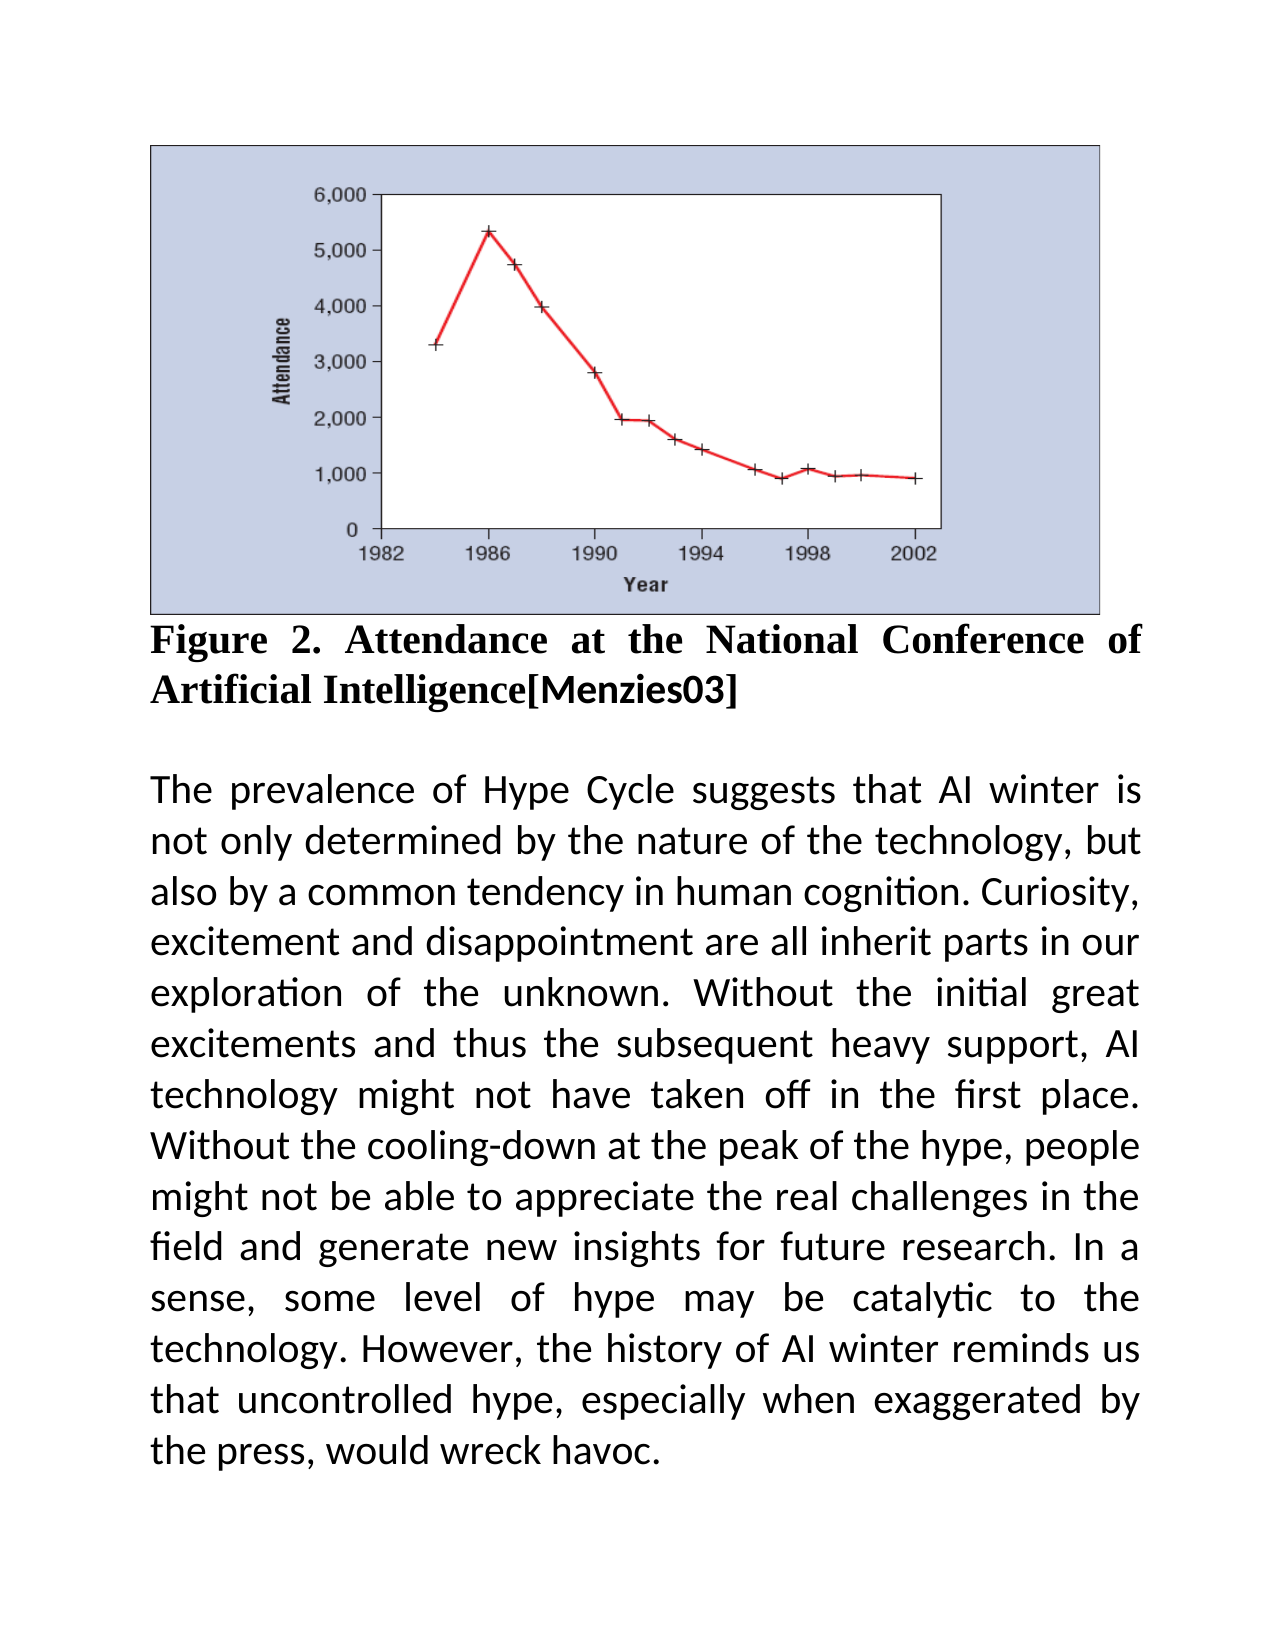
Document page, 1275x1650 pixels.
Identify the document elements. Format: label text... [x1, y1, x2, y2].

picture [150, 145, 1100, 615]
subtitle Figure 2. Attendance at the National Conference of Artificial Intelligence[Menzies03] [150, 146, 1142, 714]
text The prevalence of Hype Cycle suggests that AI winter is not only determined by the nature of the technology, but also by a common tendency in human cognition. Curiosity, excitement and disappointment are all inherit parts in our exploration of the unknown. Without the initial great excitements and thus the subsequent heavy support, AI technology might not have taken off in the first place. Without the cooling-down at the peak of the hype, people might not be able to appreciate the real challenges in the field and generate new insights for future research. In a sense, some level of hype may be catalytic to the technology. However, the history of AI winter reminds us that uncontrolled hype, especially when exaggerated by the press, would wreck havoc. [150, 763, 1142, 1474]
